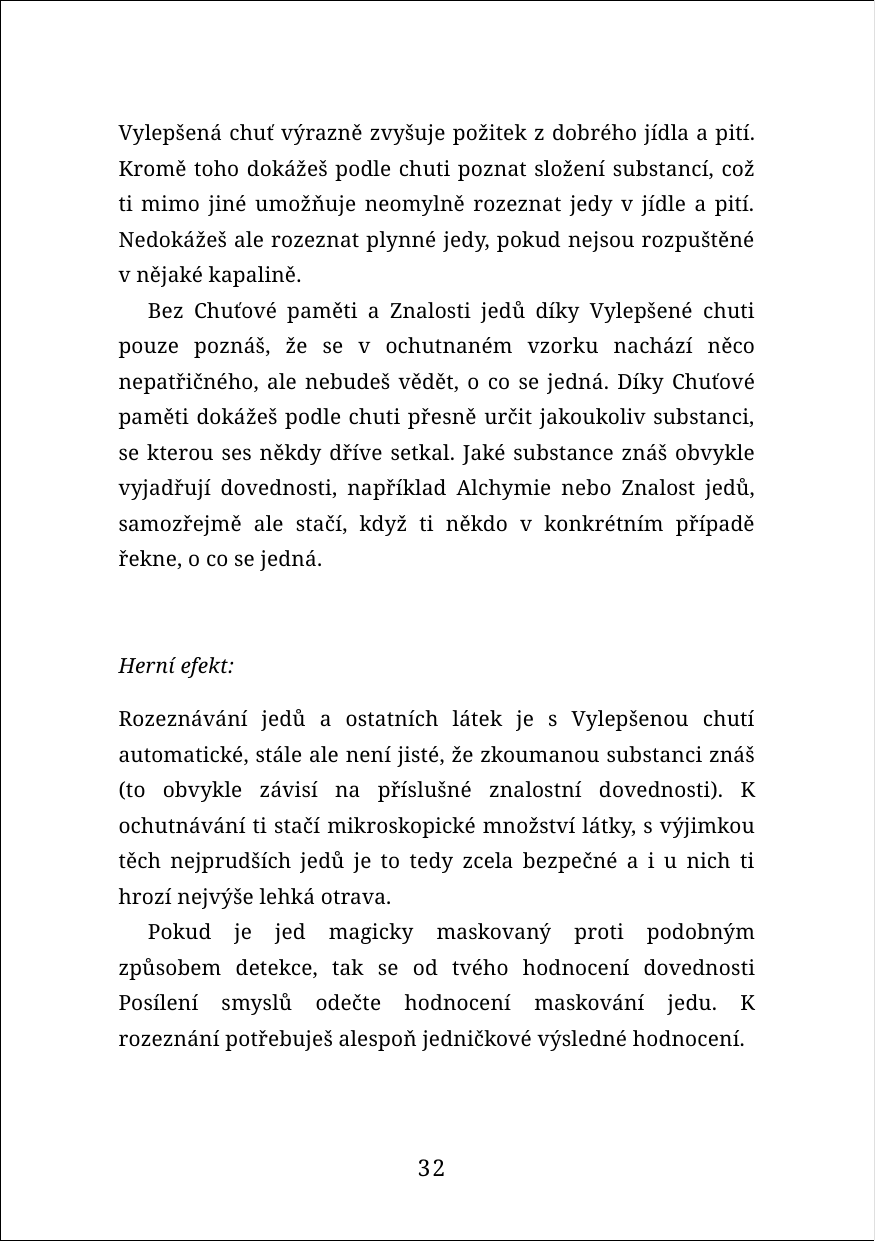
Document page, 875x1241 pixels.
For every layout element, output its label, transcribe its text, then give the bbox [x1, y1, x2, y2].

text Rozeznávání jedů a ostatních látek je s Vylepšenou chutí automatické, stále ale není jisté, že zkoumanou substanci znáš (to obvykle závisí na příslušné znalostní dovednosti). K ochutnávání ti stačí mikroskopické množství látky, s výjimkou těch nejprudších jedů je to tedy zcela bezpečné a i u nich ti hrozí nejvýše lehká otrava. Pokud je jed magicky maskovaný proti podobným způsobem detekce, tak se od tvého hodnocení dovednosti Posílení smyslů odečte hodnocení maskování jedu. K rozeznání potřebuješ alespoň jedničkové výsledné hodnocení. [118, 704, 756, 1052]
text Vylepšená chuť výrazně zvyšuje požitek z dobrého jídla a pití. Kromě toho dokážeš podle chuti poznat složení substancí, což ti mimo jiné umožňuje neomylně rozeznat jedy v jídle a pití. Nedokážeš ale rozeznat plynné jedy, pokud nejsou rozpuštěné v nějaké kapalině. Bez Chuťové paměti a Znalosti jedů díky Vylepšené chuti pouze poznáš, že se v ochutnaném vzorku nachází něco nepatřičného, ale nebudeš vědět, o co se jedná. Díky Chuťové paměti dokážeš podle chuti přesně určit jakoukoliv substanci, se kterou ses někdy dříve setkal. Jaké substance znáš obvykle vyjadřují dovednosti, například Alchymie nebo Znalost jedů, samozřejmě ale stačí, když ti někdo v konkrétním případě řekne, o co se jedná. [118, 118, 756, 573]
text Herní efekt: [118, 651, 756, 679]
